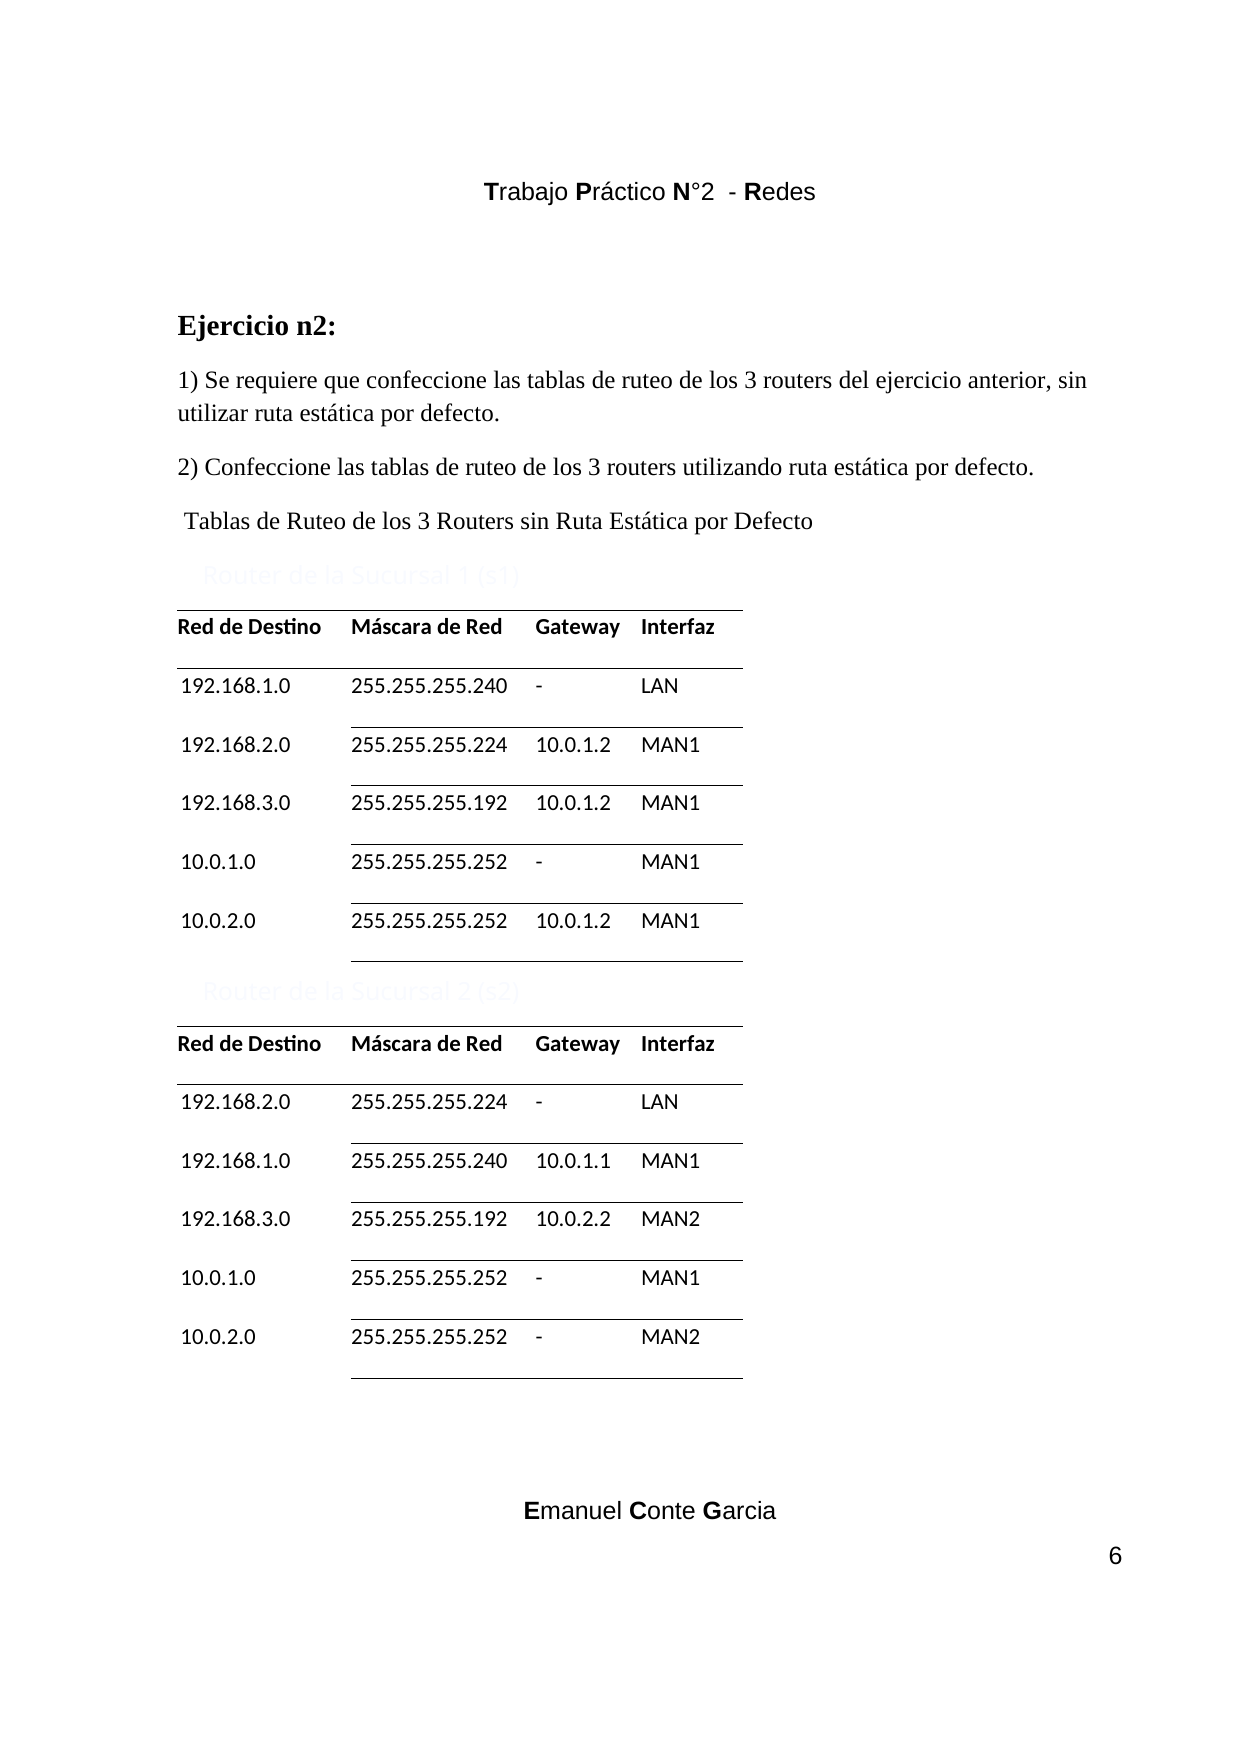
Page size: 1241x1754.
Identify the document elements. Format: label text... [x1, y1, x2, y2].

table_cell 255.255.255.252 [351, 845, 535, 903]
table_header Máscara de Red [351, 611, 535, 668]
table_cell 255.255.255.192 [351, 786, 535, 844]
table_cell 10.0.1.2 [535, 904, 641, 961]
text 2) Confeccione las tablas de ruteo de los 3 routers utilizando ruta estática por defecto. [177, 452, 1122, 481]
table_cell 255.255.255.192 [351, 1203, 535, 1260]
table_header Interfaz [641, 1027, 743, 1084]
table_cell 192.168.1.0 [177, 1143, 351, 1202]
table_cell MAN1 [641, 904, 743, 961]
table_cell MAN1 [641, 786, 743, 844]
table_cell 10.0.2.0 [177, 1319, 351, 1377]
table_cell 255.255.255.252 [351, 904, 535, 961]
table_cell MAN1 [641, 1144, 743, 1202]
table_header Máscara de Red [351, 1027, 535, 1084]
table_cell 10.0.2.2 [535, 1203, 641, 1260]
table_cell LAN [641, 1085, 743, 1143]
table_cell MAN1 [641, 728, 743, 785]
subtitle Router de la Sucursal 1 (s1) [202, 558, 1122, 592]
table_cell - [535, 1320, 641, 1377]
table_header Red de Destino [177, 1027, 351, 1084]
table_cell 255.255.255.240 [351, 1144, 535, 1202]
table_cell 10.0.1.1 [535, 1144, 641, 1202]
table_cell MAN1 [641, 1261, 743, 1319]
table_cell 255.255.255.224 [351, 728, 535, 785]
table_cell 10.0.1.0 [177, 1260, 351, 1319]
table_cell 10.0.1.2 [535, 786, 641, 844]
table_cell - [535, 669, 641, 727]
table_cell 10.0.1.0 [177, 844, 351, 903]
table_cell - [535, 1261, 641, 1319]
table_header Gateway [535, 611, 641, 668]
table_header Interfaz [641, 611, 743, 668]
text Ejercicio n2: [177, 308, 1122, 342]
table_cell 10.0.1.2 [535, 728, 641, 785]
table_cell 255.255.255.252 [351, 1320, 535, 1377]
table_cell 192.168.3.0 [177, 1202, 351, 1260]
table_cell 255.255.255.252 [351, 1261, 535, 1319]
table_cell LAN [641, 669, 743, 727]
table_cell 192.168.1.0 [177, 669, 351, 727]
table_cell - [535, 845, 641, 903]
table_cell 255.255.255.224 [351, 1085, 535, 1143]
table_header Gateway [535, 1027, 641, 1084]
table_cell MAN1 [641, 845, 743, 903]
table_cell MAN2 [641, 1320, 743, 1377]
table_header Red de Destino [177, 611, 351, 668]
table_cell 192.168.3.0 [177, 785, 351, 844]
subtitle Router de la Sucursal 2 (s2) [202, 974, 1122, 1008]
table_cell MAN2 [641, 1203, 743, 1260]
table_cell 192.168.2.0 [177, 1085, 351, 1143]
table_cell - [535, 1085, 641, 1143]
subtitle Tablas de Ruteo de los 3 Routers sin Ruta Estática por Defecto [177, 506, 1122, 535]
table_cell 10.0.2.0 [177, 903, 351, 961]
text 1) Se requiere que confeccione las tablas de ruteo de los 3 routers del ejercicio anterior, sin utilizar ruta estática por defecto. [177, 365, 1122, 427]
table_cell 192.168.2.0 [177, 727, 351, 785]
table_cell 255.255.255.240 [351, 669, 535, 727]
